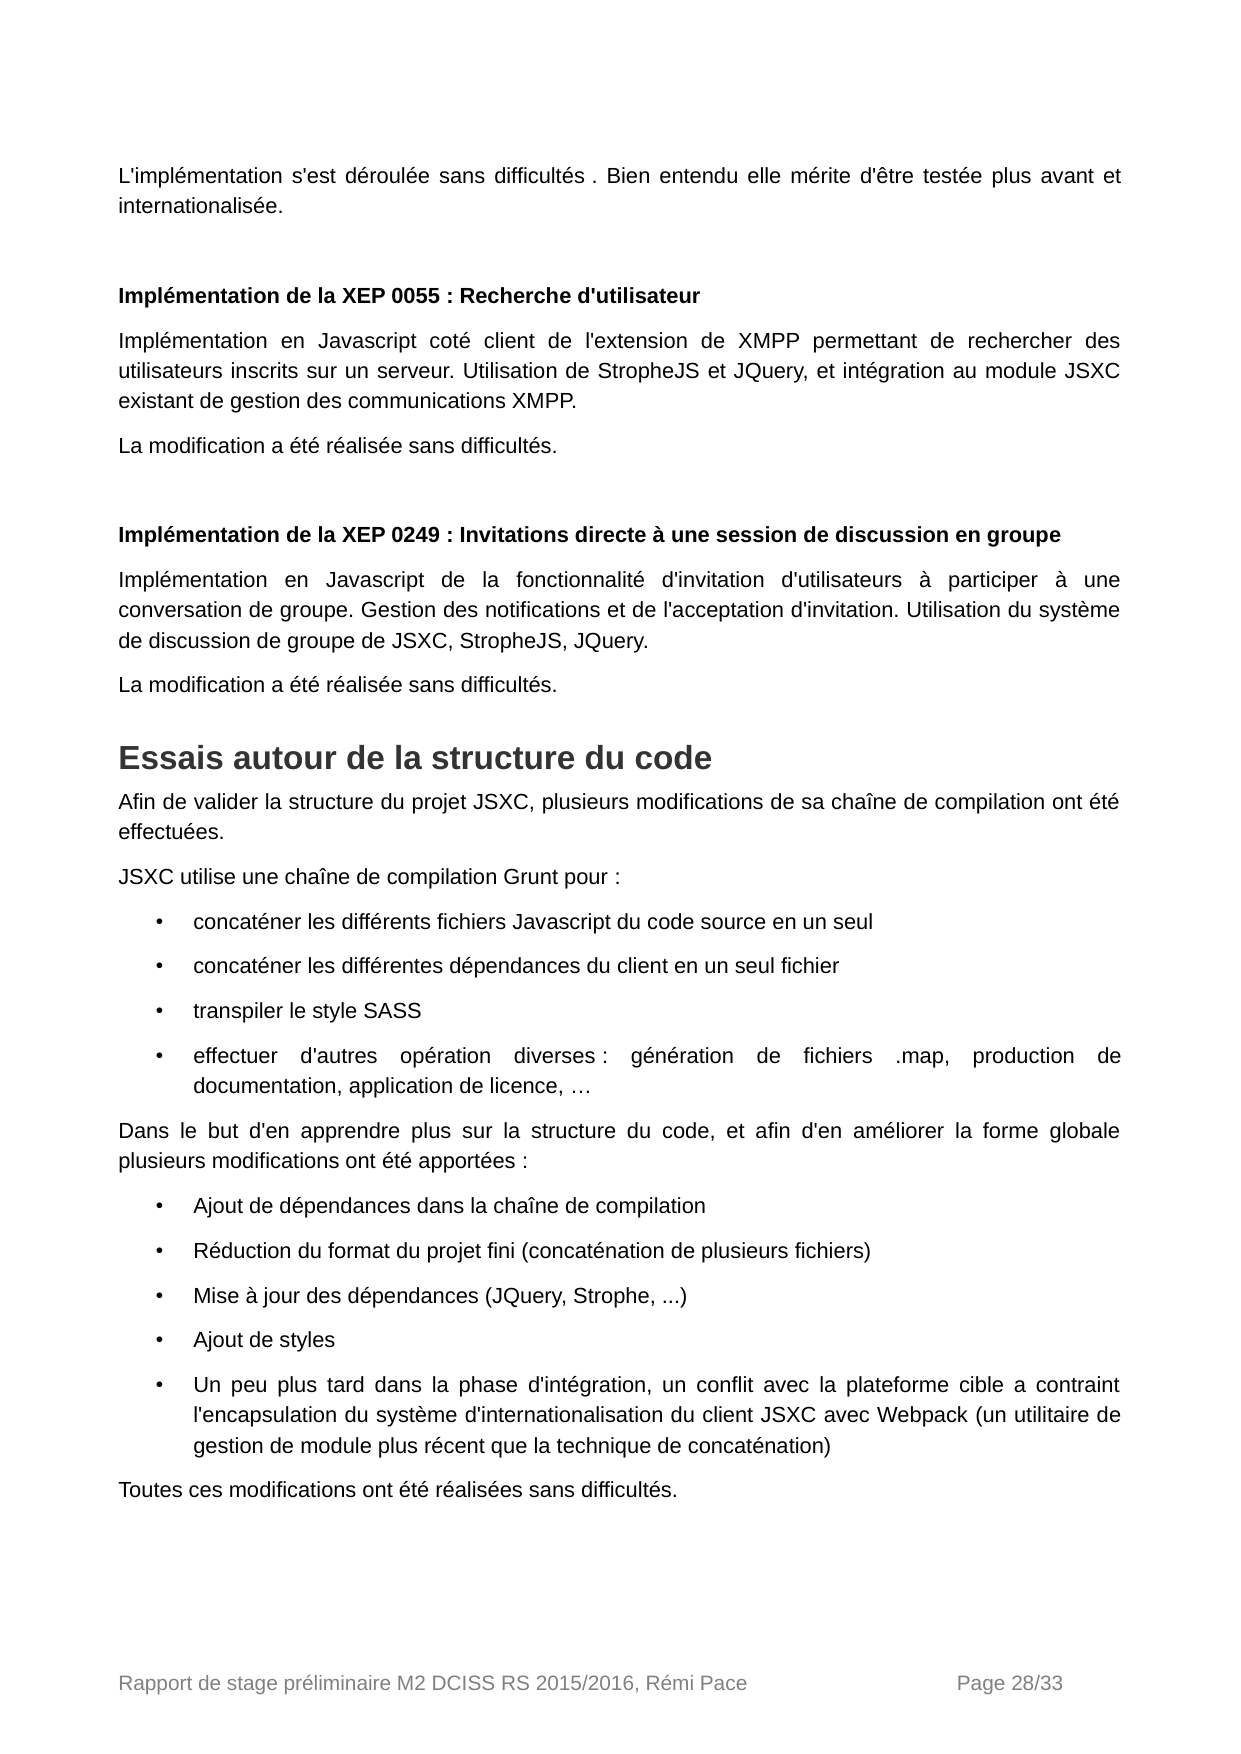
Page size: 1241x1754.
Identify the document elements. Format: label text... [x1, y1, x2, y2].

text JSXC utilise une chaîne de compilation Grunt pour : [118, 864, 1122, 889]
list Ajout de styles [156, 1327, 1122, 1353]
text L'implémentation s'est déroulée sans difficultés . Bien entendu elle mérite d'être testée plus avant et internationalisée. [118, 163, 1122, 218]
text Dans le but d'en apprendre plus sur la structure du code, et afin d'en améliorer la forme globale plusieurs modifications ont été apportées : [118, 1118, 1122, 1173]
list Ajout de dépendances dans la chaîne de compilation [156, 1193, 1122, 1218]
text Implémentation en Javascript coté client de l'extension de XMPP permettant de rechercher des utilisateurs inscrits sur un serveur. Utilisation de StropheJS et JQuery, et intégration au module JSXC existant de gestion des communications XMPP. [118, 327, 1122, 413]
list concaténer les différents fichiers Javascript du code source en un seul [156, 909, 1122, 934]
text Afin de valider la structure du projet JSXC, plusieurs modifications de sa chaîne de compilation ont été effectuées. [118, 789, 1122, 844]
text Implémentation en Javascript de la fonctionnalité d'invitation d'utilisateurs à participer à une conversation de groupe. Gestion des notifications et de l'acceptation d'invitation. Utilisation du système de discussion de groupe de JSXC, StropheJS, JQuery. [118, 567, 1122, 653]
list effectuer d'autres opération diverses : génération de fichiers .map, production de documentation, application de licence, … [156, 1043, 1122, 1098]
list Réduction du format du projet fini (concaténation de plusieurs fichiers) [156, 1238, 1122, 1263]
text Implémentation de la XEP 0249 : Invitations directe à une session de discussion en groupe [118, 522, 1122, 547]
list transpiler le style SASS [156, 998, 1122, 1023]
text La modification a été réalisée sans difficultés. [118, 433, 1122, 458]
subtitle Essais autour de la structure du code [118, 738, 1122, 776]
list Un peu plus tard dans la phase d'intégration, un conflit avec la plateforme cible a contraint l'encapsulation du système d'internationalisation du client JSXC avec Webpack (un utilitaire de gestion de module plus récent que la technique de concaténation) [156, 1372, 1122, 1458]
text Implémentation de la XEP 0055 : Recherche d'utilisateur [118, 283, 1122, 308]
text Toutes ces modifications ont été réalisées sans difficultés. [118, 1477, 1122, 1503]
list Mise à jour des dépendances (JQuery, Strophe, ...) [156, 1283, 1122, 1308]
text La modification a été réalisée sans difficultés. [118, 672, 1122, 697]
list concaténer les différentes dépendances du client en un seul fichier [156, 953, 1122, 979]
